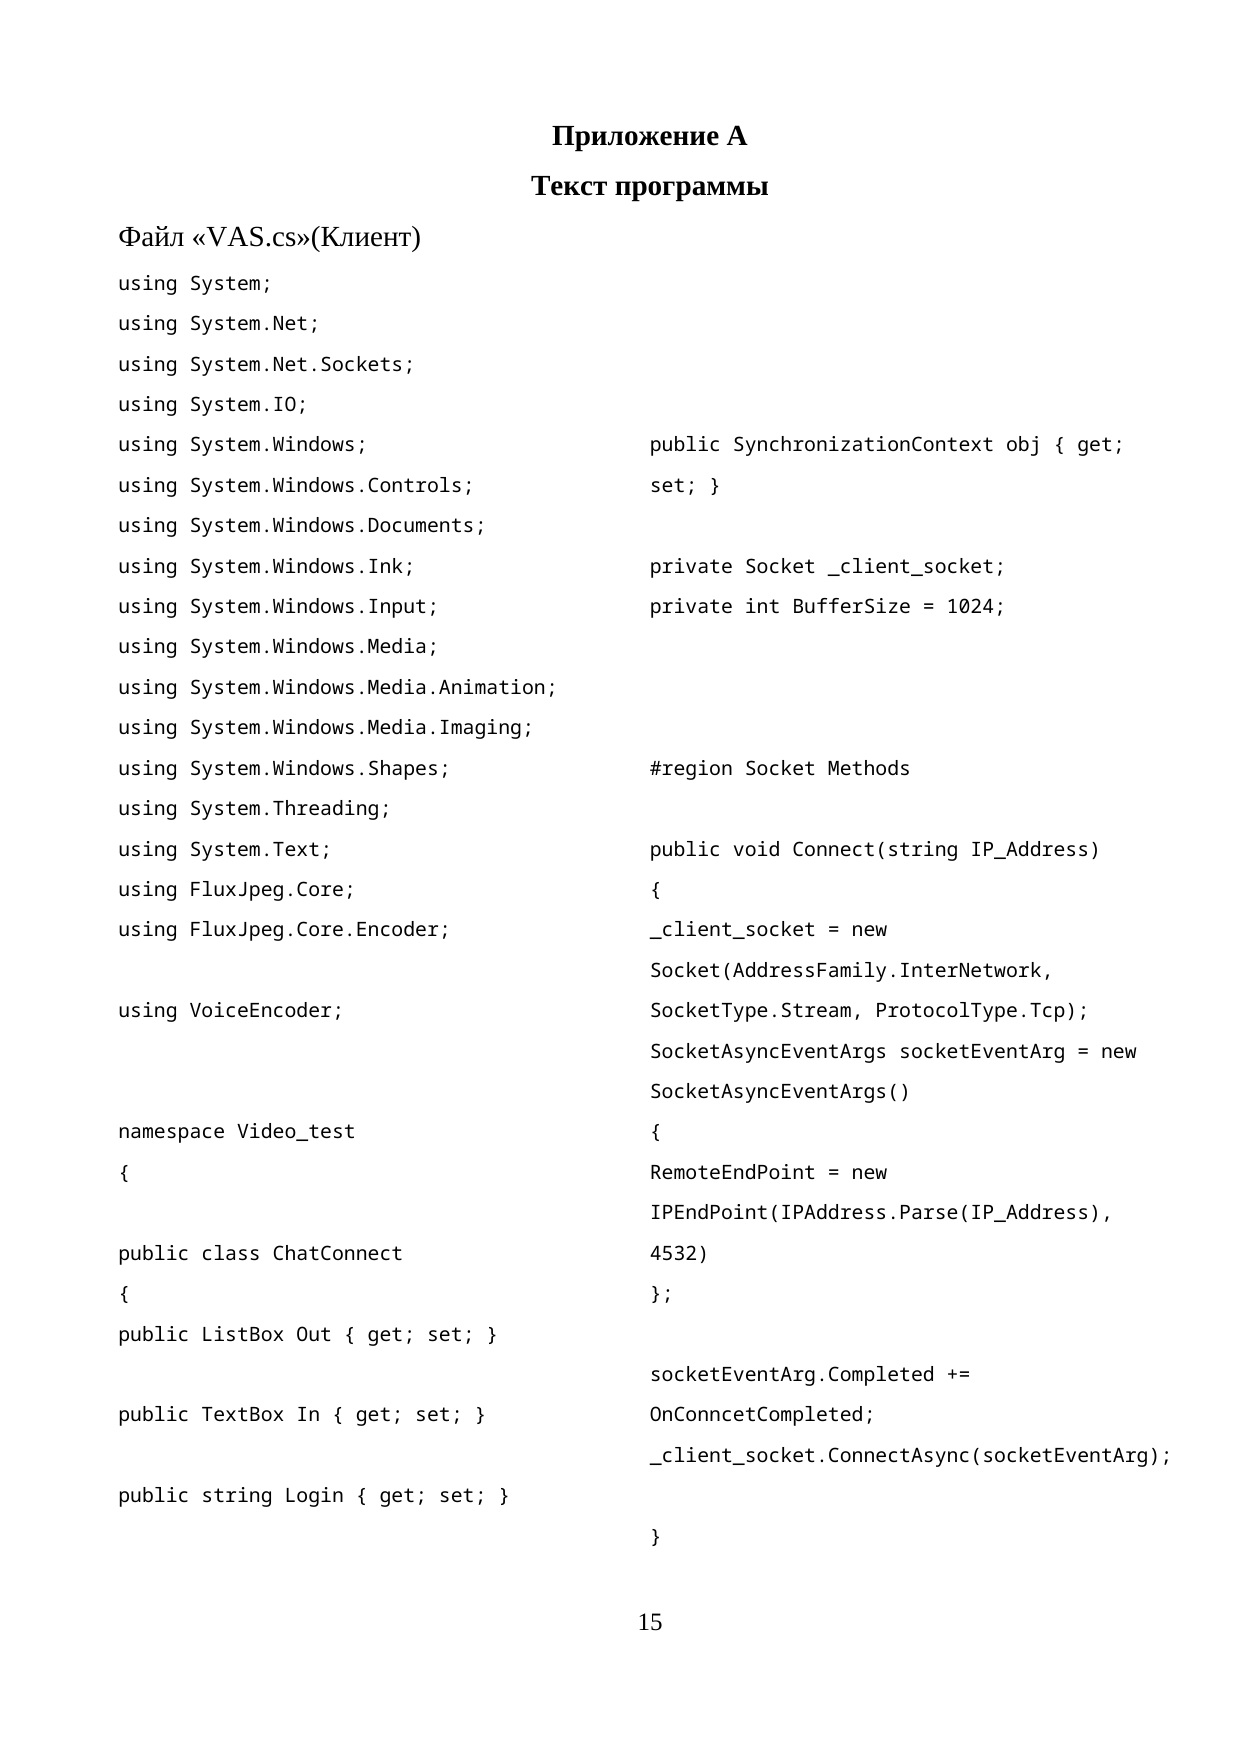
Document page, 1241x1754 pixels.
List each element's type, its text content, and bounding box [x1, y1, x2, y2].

text using FluxJpeg.Core; [118, 875, 649, 902]
text private Socket _client_socket; [649, 552, 1181, 579]
text { [118, 1279, 649, 1306]
text using System.Net.Sockets; [118, 350, 649, 377]
text public ListBox Out { get; set; } [118, 1320, 649, 1347]
text { [649, 875, 1181, 902]
text public SynchronizationContext obj { get; set; } [649, 431, 1181, 498]
text Приложение А [118, 118, 1181, 152]
text using System.Windows.Controls; [118, 471, 649, 498]
text }; [649, 1279, 1181, 1306]
text using System.Text; [118, 835, 649, 862]
text using System.Threading; [118, 794, 649, 821]
text public void Connect(string IP_Address) [649, 835, 1181, 862]
text using System.Windows.Shapes; [118, 754, 649, 781]
text _client_socket.ConnectAsync(socketEventArg); [649, 1441, 1181, 1468]
text using System; [118, 269, 649, 296]
text Файл «VAS.cs»(Клиент) [118, 219, 1181, 252]
text public string Login { get; set; } [118, 1482, 649, 1508]
text using System.Windows.Media.Animation; [118, 673, 649, 700]
text using VoiceEncoder; [118, 997, 649, 1023]
text SocketAsyncEventArgs socketEventArg = new SocketAsyncEventArgs() [649, 1037, 1181, 1104]
text using System.Windows.Documents; [118, 512, 649, 538]
text Текст программы [118, 168, 1181, 202]
text socketEventArg.Completed += OnConncetCompleted; [649, 1360, 1181, 1428]
text namespace Video_test [118, 1118, 649, 1145]
text using System.Net; [118, 309, 649, 336]
text using FluxJpeg.Core.Encoder; [118, 916, 649, 943]
text #region Socket Methods [649, 754, 1181, 781]
text private int BufferSize = 1024; [649, 592, 1181, 619]
text RemoteEndPoint = new IPEndPoint(IPAddress.Parse(IP_Address), 4532) [649, 1158, 1181, 1266]
text using System.Windows.Media; [118, 633, 649, 660]
text using System.Windows.Input; [118, 592, 649, 619]
text using System.IO; [118, 390, 649, 417]
text { [649, 1118, 1181, 1145]
text } [649, 1522, 1181, 1549]
text using System.Windows.Ink; [118, 552, 649, 579]
text public class ChatConnect [118, 1239, 649, 1266]
text { [118, 1158, 649, 1185]
text using System.Windows.Media.Imaging; [118, 714, 649, 741]
text _client_socket = new Socket(AddressFamily.InterNetwork, SocketType.Stream, ProtocolType.Tcp); [649, 916, 1181, 1023]
text public TextBox In { get; set; } [118, 1401, 649, 1428]
text using System.Windows; [118, 431, 649, 458]
